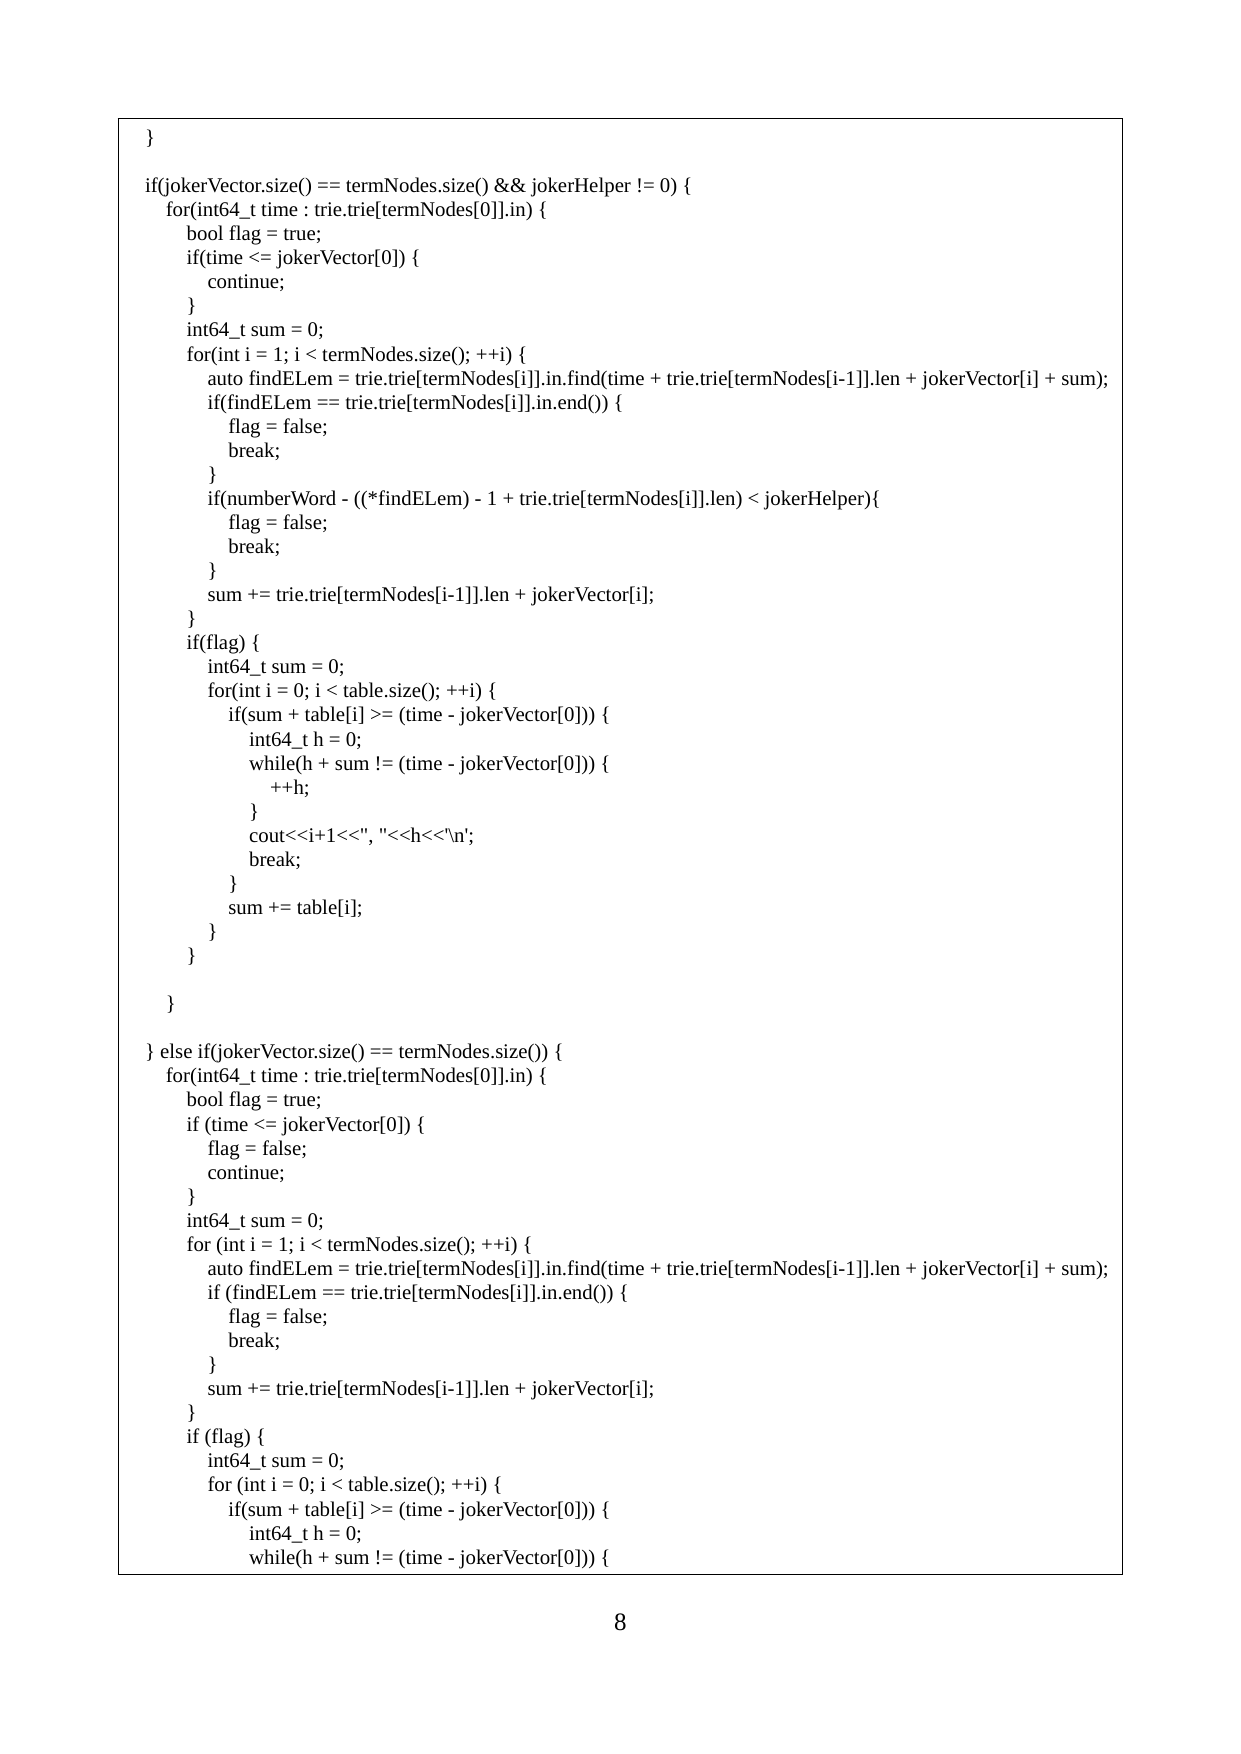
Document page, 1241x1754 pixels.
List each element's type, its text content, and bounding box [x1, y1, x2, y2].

table_header } if(jokerVector.size() == termNodes.size() && jokerHelper != 0) { for(int64_t time : trie.trie[termNodes[0]].in) { bool flag = true; if(time <= jokerVector[0]) { continue; } int64_t sum = 0; for(int i = 1; i < termNodes.size(); ++i) { auto findELem = trie.trie[termNodes[i]].in.find(time + trie.trie[termNodes[i-1]].len + jokerVector[i] + sum); if(findELem == trie.trie[termNodes[i]].in.end()) { flag = false; break; } if(numberWord - ((*findELem) - 1 + trie.trie[termNodes[i]].len) < jokerHelper){ flag = false; break; } sum += trie.trie[termNodes[i-1]].len + jokerVector[i]; } if(flag) { int64_t sum = 0; for(int i = 0; i < table.size(); ++i) { if(sum + table[i] >= (time - jokerVector[0])) { int64_t h = 0; while(h + sum != (time - jokerVector[0])) { ++h; } cout<<i+1<<", "<<h<<'\n'; break; } sum += table[i]; } } } } else if(jokerVector.size() == termNodes.size()) { for(int64_t time : trie.trie[termNodes[0]].in) { bool flag = true; if (time <= jokerVector[0]) { flag = false; continue; } int64_t sum = 0; for (int i = 1; i < termNodes.size(); ++i) { auto findELem = trie.trie[termNodes[i]].in.find(time + trie.trie[termNodes[i-1]].len + jokerVector[i] + sum); if (findELem == trie.trie[termNodes[i]].in.end()) { flag = false; break; } sum += trie.trie[termNodes[i-1]].len + jokerVector[i]; } if (flag) { int64_t sum = 0; for (int i = 0; i < table.size(); ++i) { if(sum + table[i] >= (time - jokerVector[0])) { int64_t h = 0; while(h + sum != (time - jokerVector[0])) { [119, 119, 1122, 1574]
